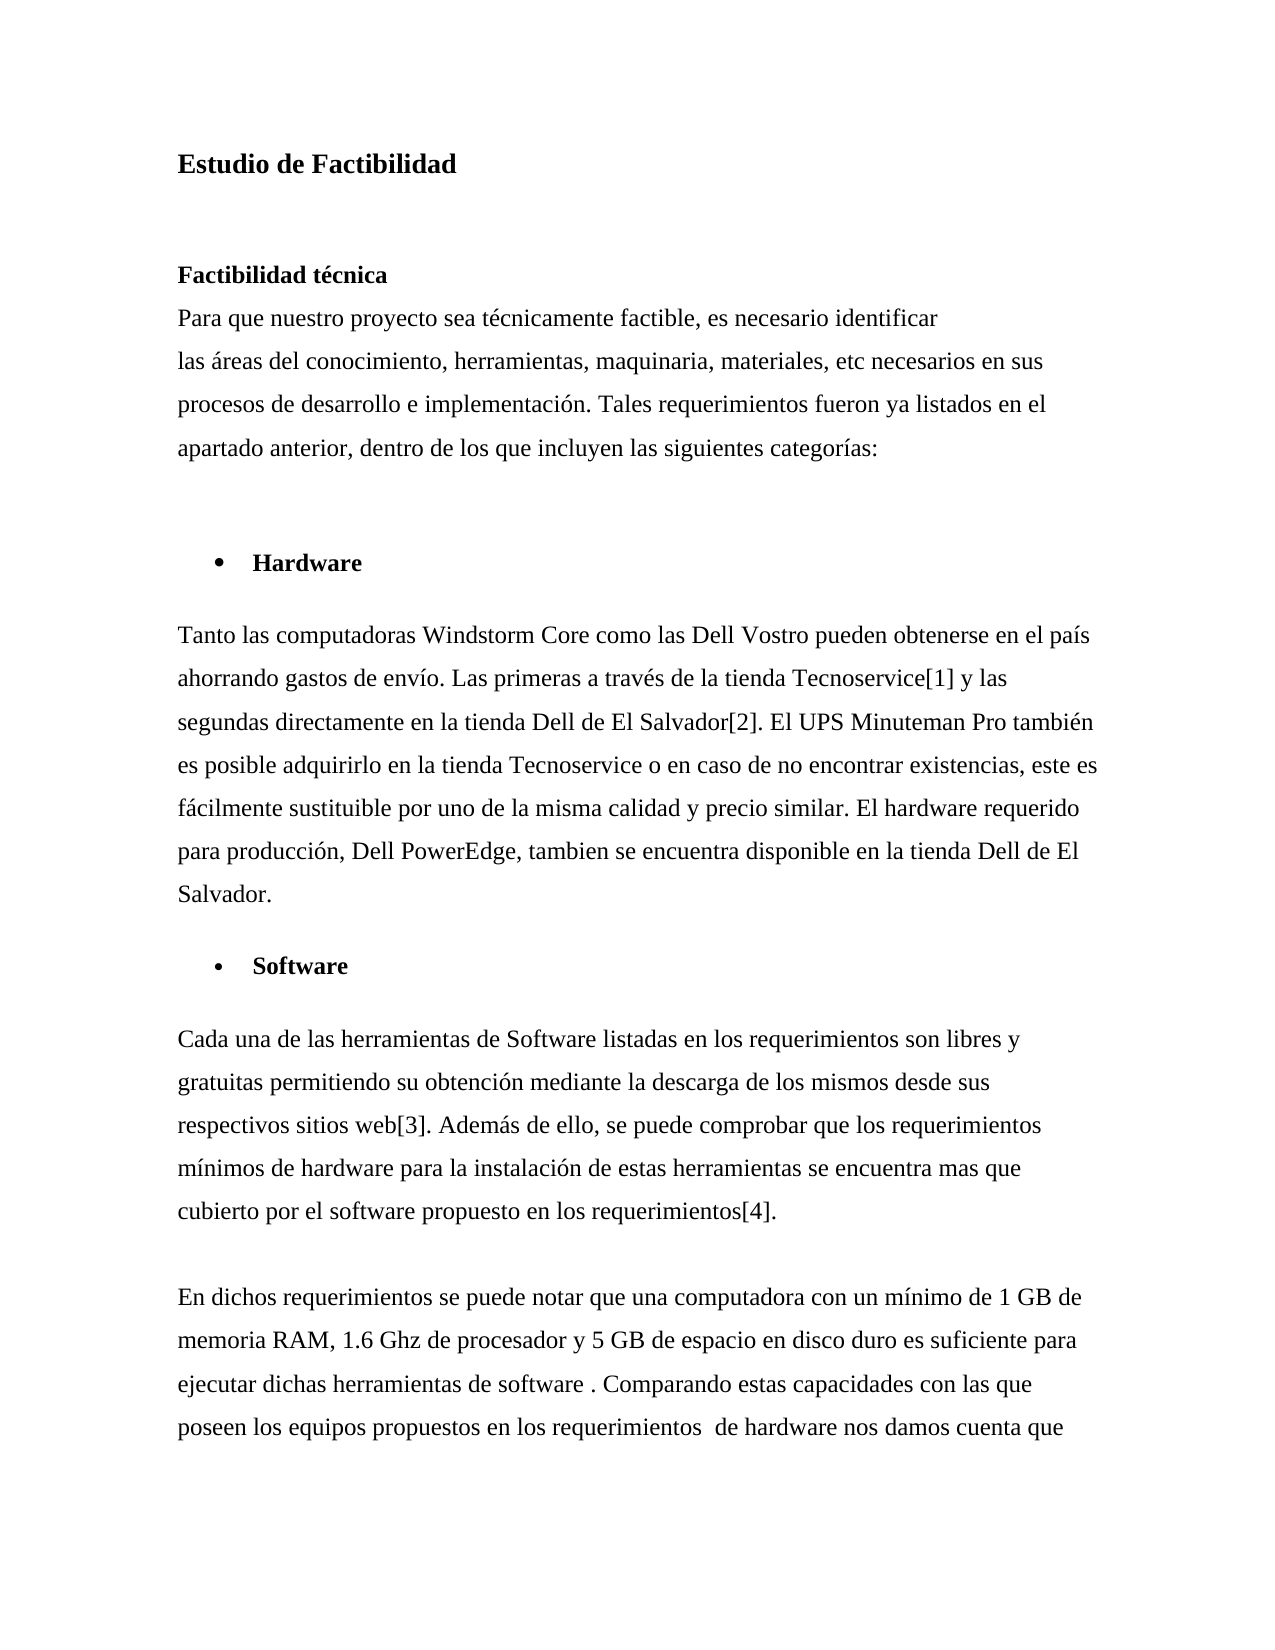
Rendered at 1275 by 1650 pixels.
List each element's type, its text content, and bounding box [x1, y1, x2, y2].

text Estudio de Factibilidad [177, 148, 1098, 180]
text Tanto las computadoras Windstorm Core como las Dell Vostro pueden obtenerse en el país ahorrando gastos de envío. Las primeras a través de la tienda Tecnoservice[1] y las segundas directamente en la tienda Dell de El Salvador[2]. El UPS Minuteman Pro también es posible adquirirlo en la tienda Tecnoservice o en caso de no encontrar existencias, este es fácilmente sustituible por uno de la misma calidad y precio similar. El hardware requerido para producción, Dell PowerEdge, tambien se encuentra disponible en la tienda Dell de El Salvador. [177, 620, 1098, 908]
text Factibilidad técnica [177, 260, 1098, 289]
text Cada una de las herramientas de Software listadas en los requerimientos son libres y gratuitas permitiendo su obtención mediante la descarga de los mismos desde sus respectivos sitios web[3]. Además de ello, se puede comprobar que los requerimientos mínimos de hardware para la instalación de estas herramientas se encuentra mas que cubierto por el software propuesto en los requerimientos[4]. En dichos requerimientos se puede notar que una computadora con un mínimo de 1 GB de memoria RAM, 1.6 Ghz de procesador y 5 GB de espacio en disco duro es suficiente para ejecutar dichas herramientas de software . Comparando estas capacidades con las que poseen los equipos propuestos en los requerimientos de hardware nos damos cuenta que [177, 1024, 1098, 1441]
text las áreas del conocimiento, herramientas, maquinaria, materiales, etc necesarios en sus procesos de desarrollo e implementación. Tales requerimientos fueron ya listados en el apartado anterior, dentro de los que incluyen las siguientes categorías: [177, 346, 1098, 461]
list Software [215, 951, 1098, 980]
text Para que nuestro proyecto sea técnicamente factible, es necesario identificar [177, 303, 1098, 332]
list Hardware [215, 548, 1098, 577]
